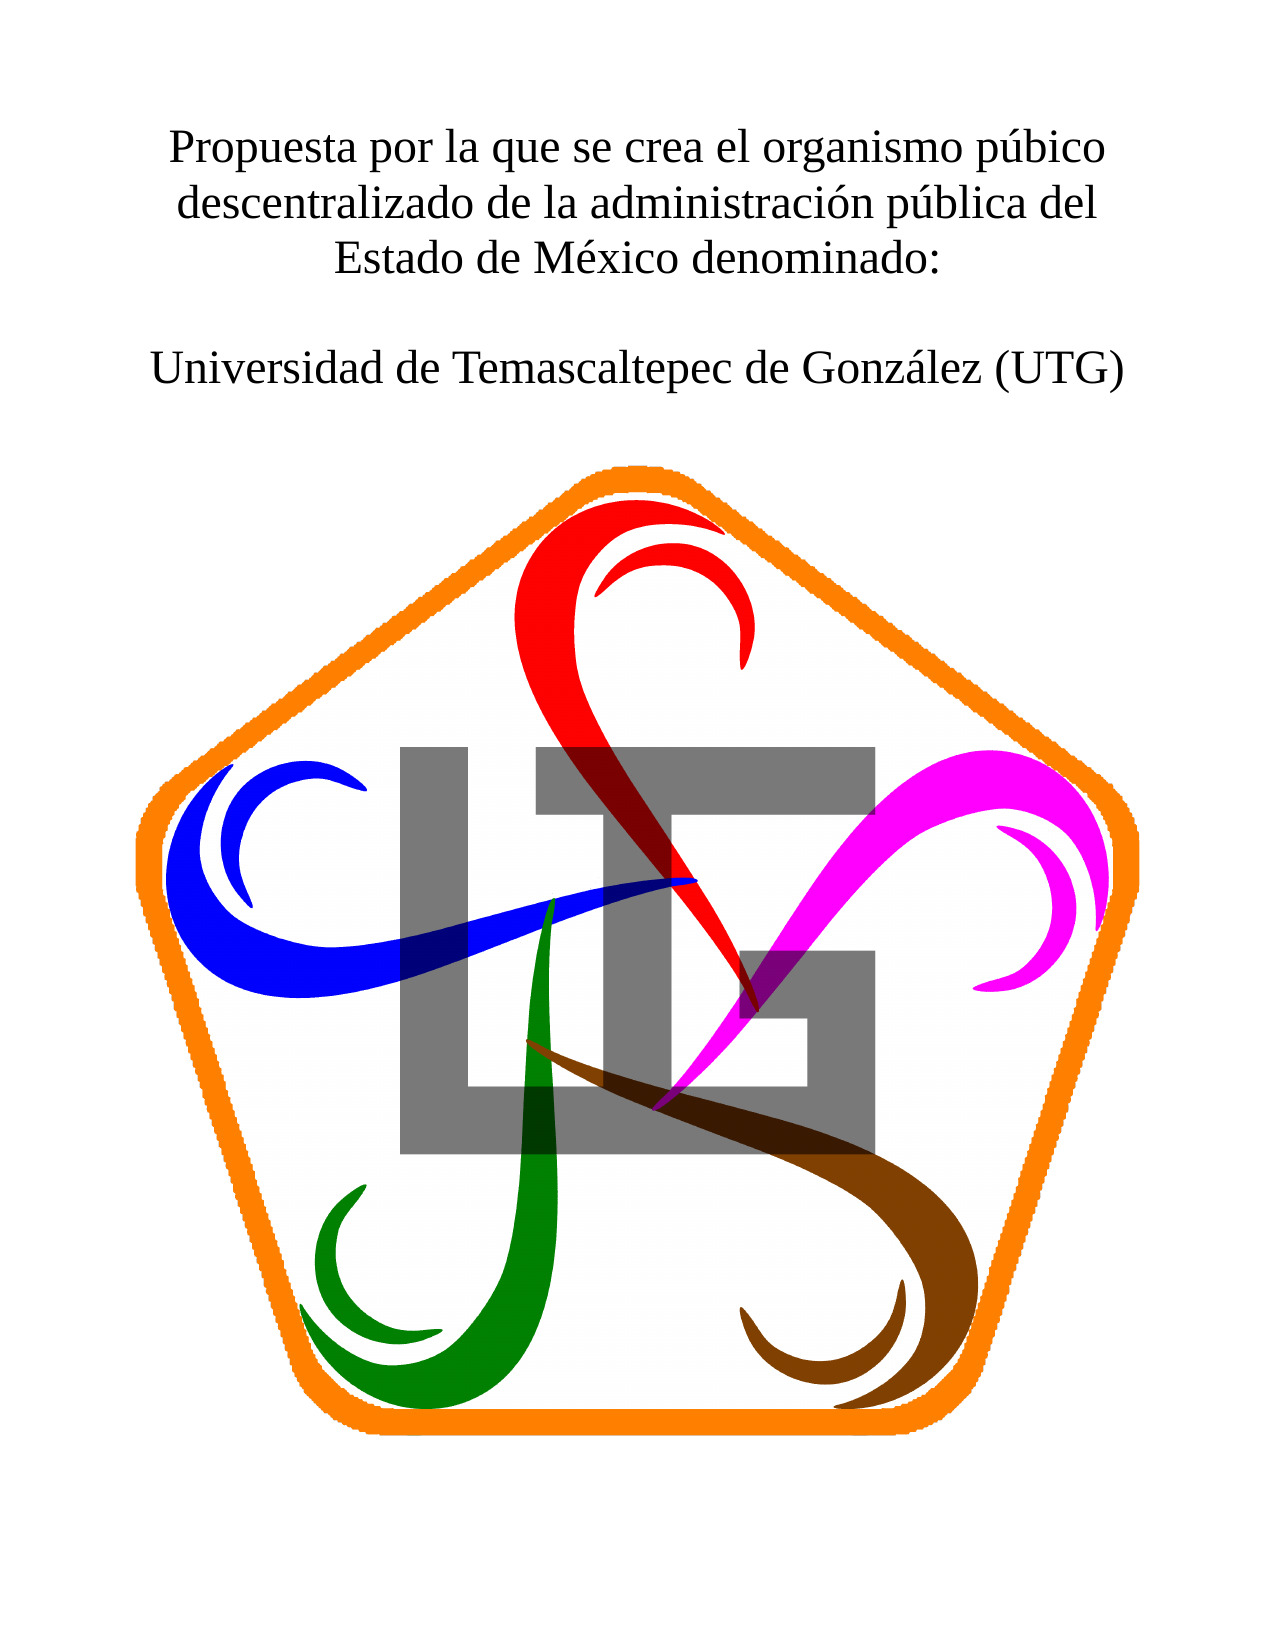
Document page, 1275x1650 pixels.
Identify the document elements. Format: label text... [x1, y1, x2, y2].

text Universidad de Temascaltepec de González (UTG) [118, 338, 1157, 394]
text Propuesta por la que se crea el organismo púbico descentralizado de la administración pública del Estado de México denominado: [118, 118, 1157, 283]
picture [135, 448, 1140, 1453]
